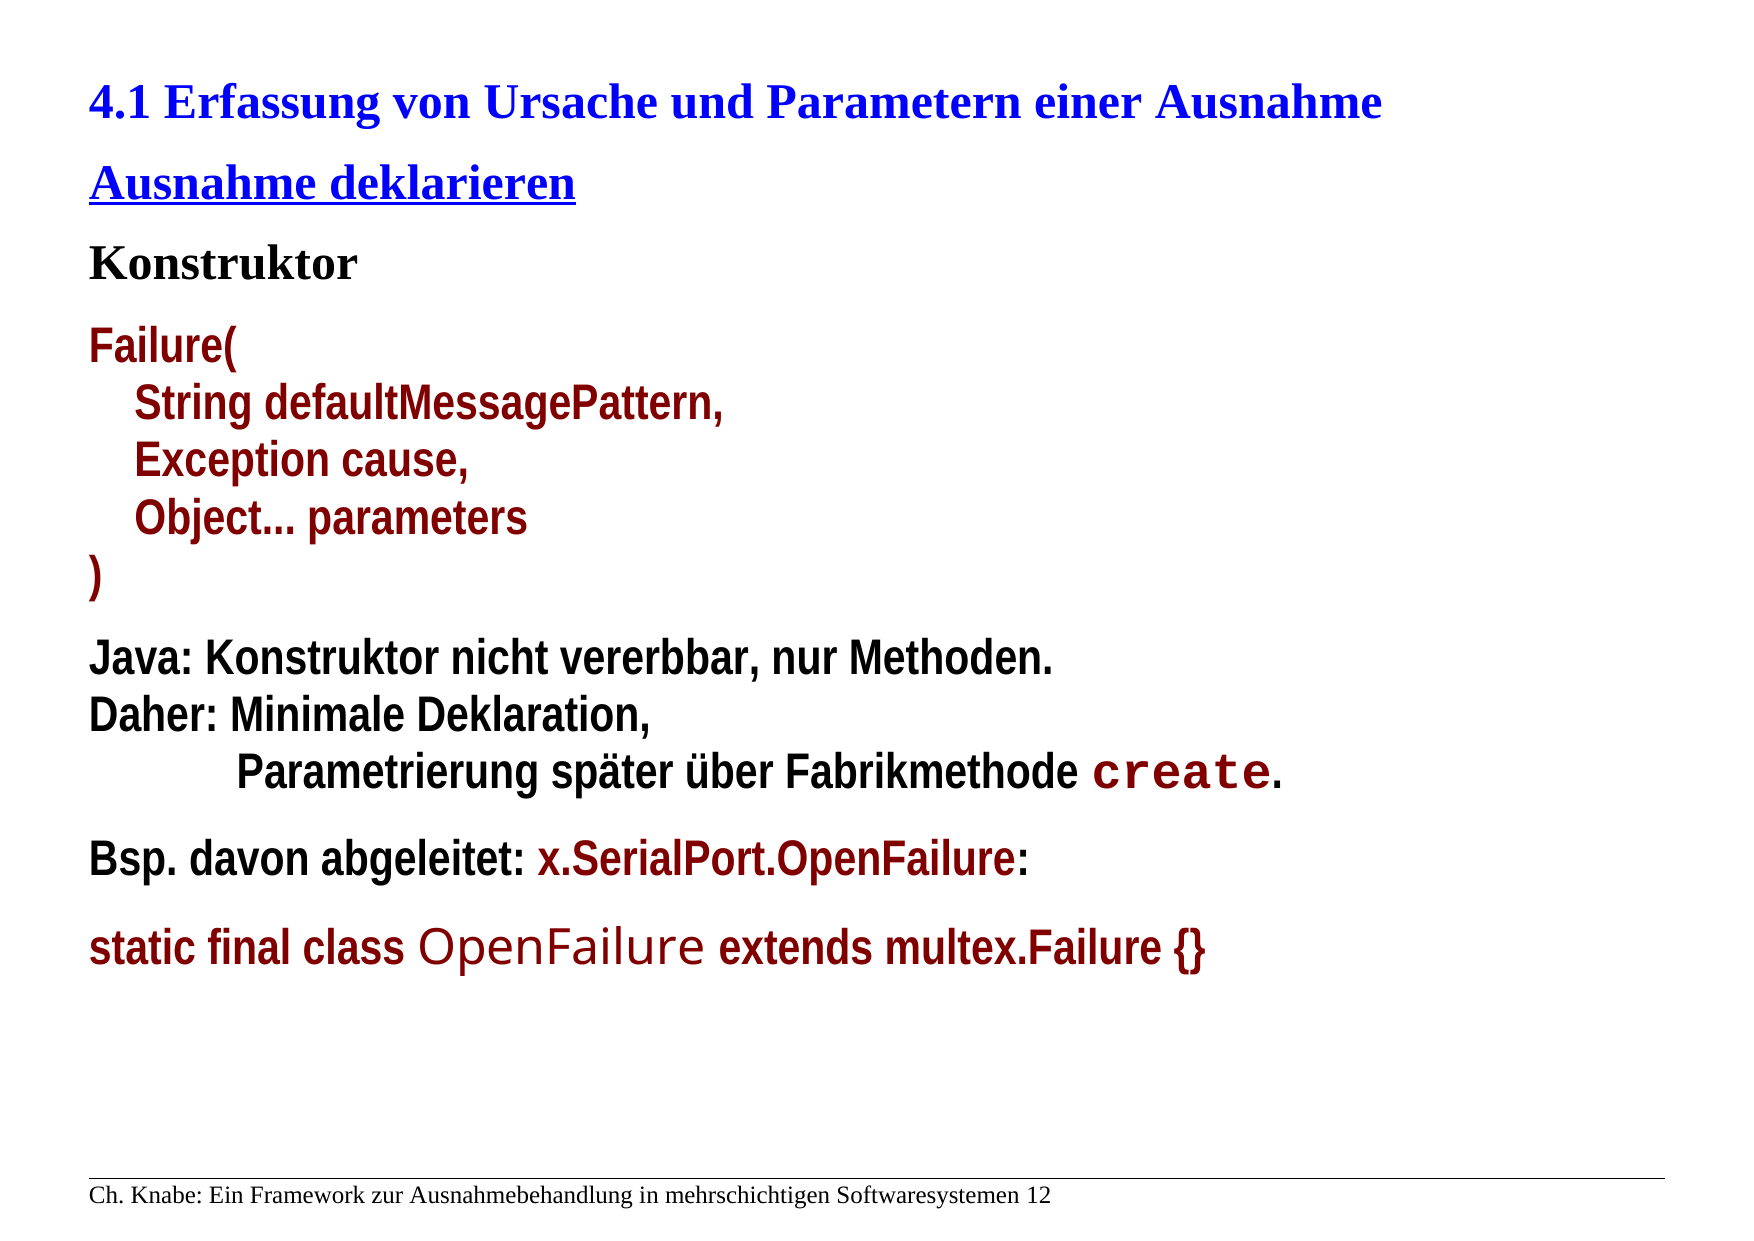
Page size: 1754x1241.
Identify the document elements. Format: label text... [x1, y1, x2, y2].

text Bsp. davon abgeleitet: x.SerialPort.OpenFailure: [89, 829, 1665, 886]
text Ausnahme deklarieren [89, 154, 1665, 210]
text 4.1 Erfassung von Ursache und Parametern einer Ausnahme [89, 74, 1665, 129]
text static final class OpenFailure extends multex.Failure {} [89, 911, 1665, 979]
text Java: Konstruktor nicht vererbbar, nur Methoden. Daher: Minimale Deklaration, Parametrierung später über Fabrikmethode create. [89, 627, 1665, 804]
text Failure( String defaultMessagePattern, Exception cause, Object... parameters ) [89, 315, 1665, 602]
text Konstruktor [89, 235, 1665, 290]
